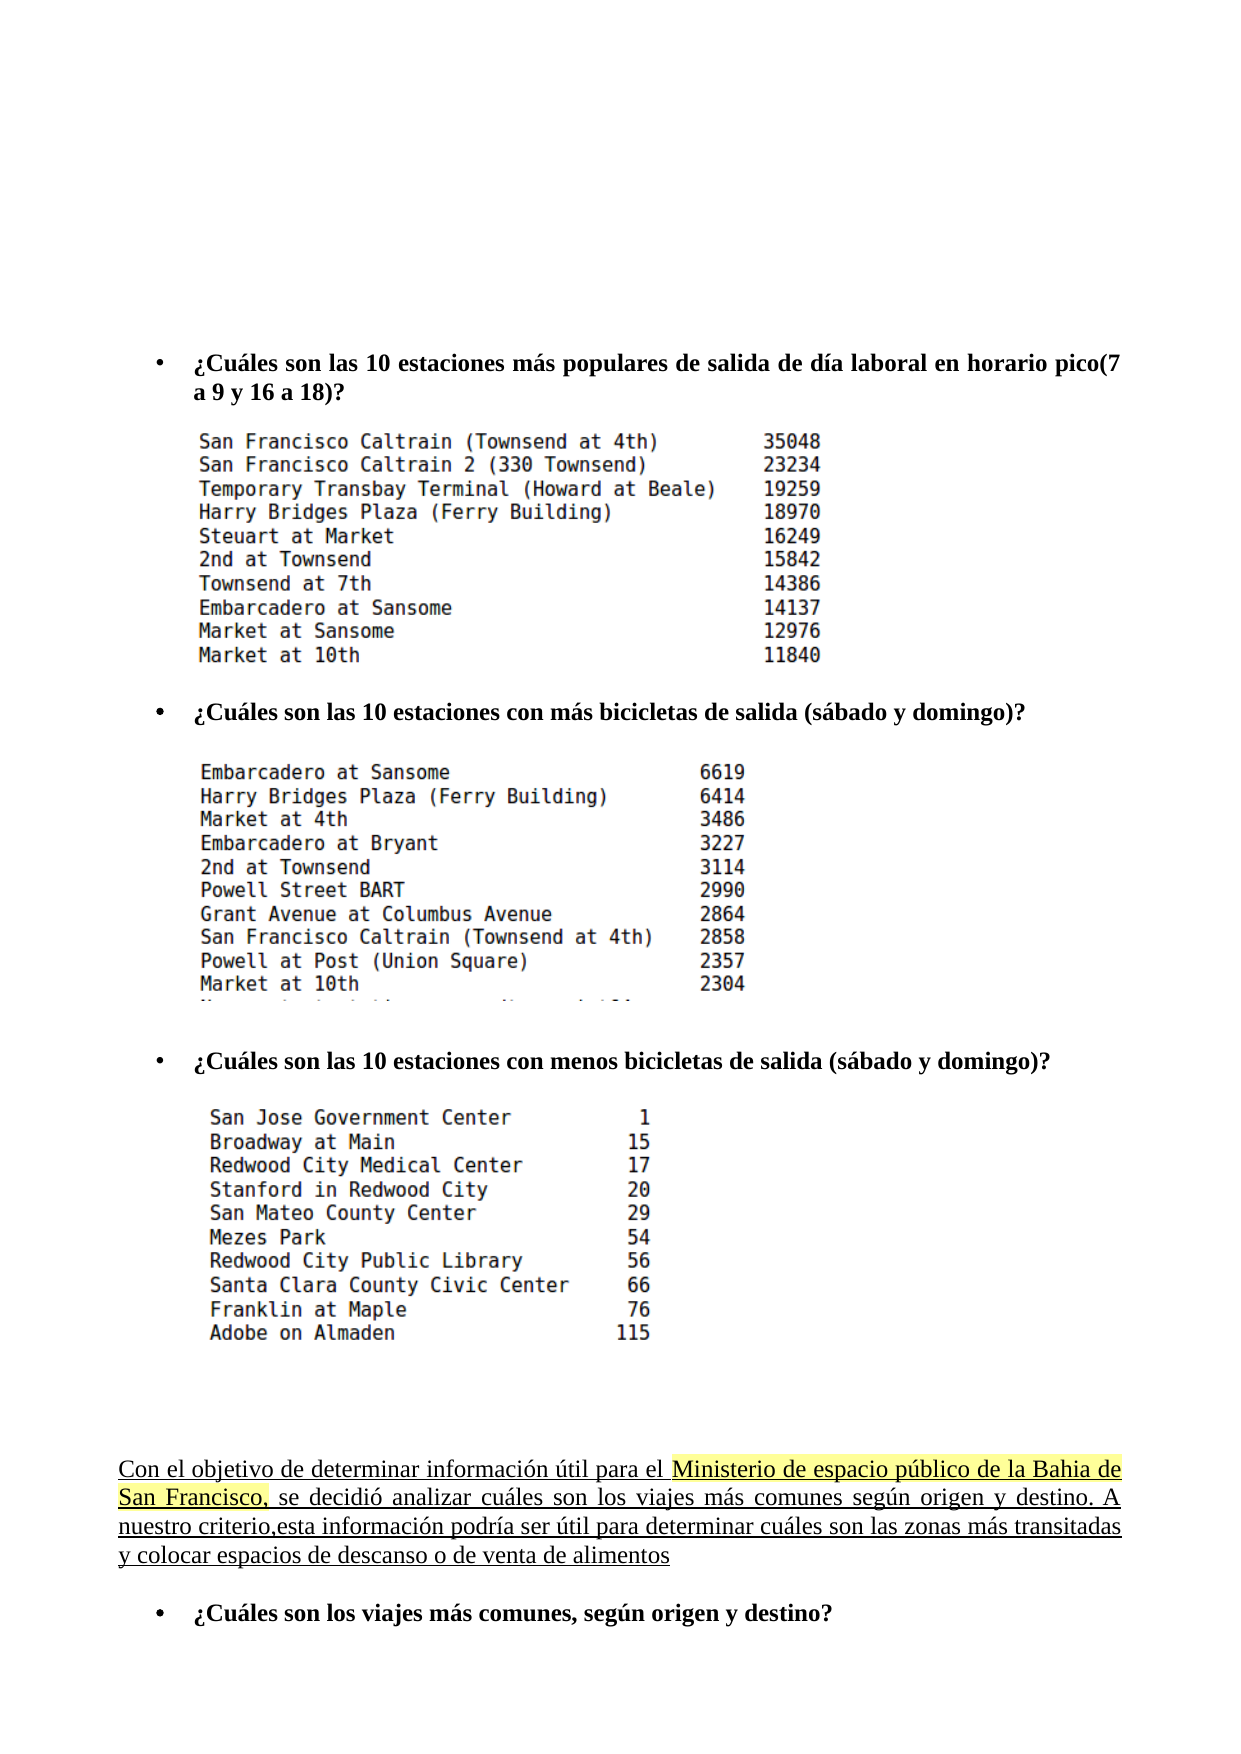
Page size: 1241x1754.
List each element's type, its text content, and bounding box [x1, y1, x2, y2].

list ¿Cuáles son las 10 estaciones con menos bicicletas de salida (sábado y domingo)? [156, 1046, 1122, 1075]
list ¿Cuáles son las 10 estaciones más populares de salida de día laboral en horario pico(7 a 9 y 16 a 18)? [156, 348, 1122, 406]
list ¿Cuáles son las 10 estaciones con más bicicletas de salida (sábado y domingo)? [156, 697, 1122, 726]
text nuestro criterio,esta información podría ser útil para determinar cuáles son las zonas más transitadas [118, 1509, 1122, 1536]
picture [185, 427, 848, 670]
text Con el objetivo de determinar información útil para el Ministerio de espacio público de la Bahia de San Francisco, se decidió analizar cuáles son los viajes más comunes según origen y destino. A [118, 1454, 1122, 1507]
text y colocar espacios de descanso o de venta de alimentos [118, 1538, 1122, 1569]
picture [197, 1099, 666, 1349]
list ¿Cuáles son los viajes más comunes, según origen y destino? [156, 1598, 1122, 1627]
picture [193, 755, 773, 1001]
